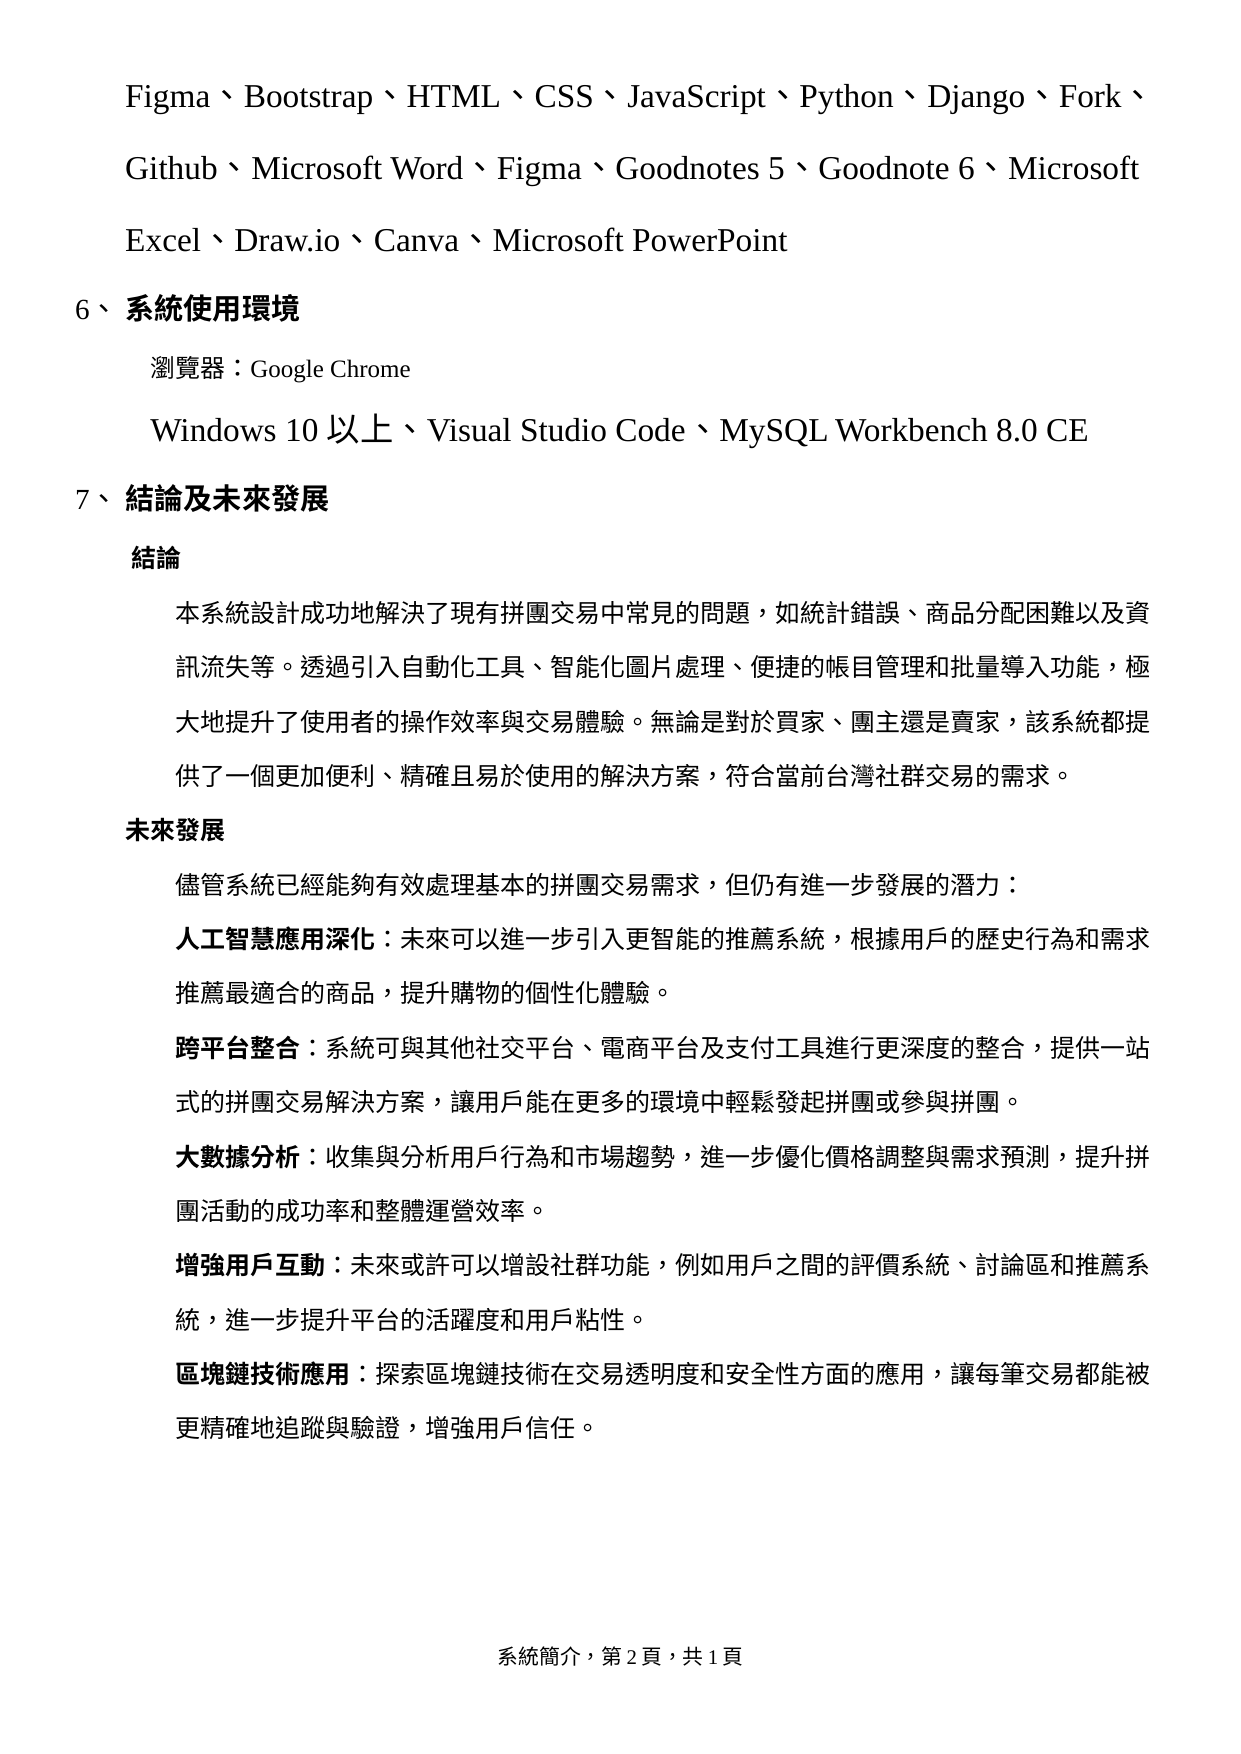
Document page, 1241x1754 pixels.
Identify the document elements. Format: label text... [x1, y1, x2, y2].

text 區塊鏈技術應用：探索區塊鏈技術在交易透明度和安全性方面的應用，讓每筆交易都能被更精確地追蹤與驗證，增強用戶信任。 [175, 1354, 1165, 1445]
text 人工智慧應用深化：未來可以進一步引入更智能的推薦系統，根據用戶的歷史行為和需求推薦最適合的商品，提升購物的個性化體驗。 [175, 919, 1165, 1010]
text 未來發展 [125, 811, 1165, 847]
list 結論及未來發展 [75, 476, 1165, 518]
text 儘管系統已經能夠有效處理基本的拼團交易需求，但仍有進一步發展的潛力： [150, 865, 1165, 901]
text 大數據分析：收集與分析用戶行為和市場趨勢，進一步優化價格調整與需求預測，提升拼團活動的成功率和整體運營效率。 [175, 1137, 1165, 1228]
list 系統使用環境 [75, 285, 1165, 328]
text 結論 [125, 539, 1165, 575]
text 瀏覽器：Google Chrome [125, 349, 1165, 385]
text 本系統設計成功地解決了現有拼團交易中常見的問題，如統計錯誤、商品分配困難以及資訊流失等。透過引入自動化工具、智能化圖片處理、便捷的帳目管理和批量導入功能，極大地提升了使用者的操作效率與交易體驗。無論是對於買家、團主還是賣家，該系統都提供了一個更加便利、精確且易於使用的解決方案，符合當前台灣社群交易的需求。 [175, 593, 1165, 793]
text 增強用戶互動：未來或許可以增設社群功能，例如用戶之間的評價系統、討論區和推薦系統，進一步提升平台的活躍度和用戶粘性。 [175, 1246, 1165, 1336]
text Figma、Bootstrap、HTML、CSS、JavaScript、Python、Django、Fork、Github、Microsoft Word、Figma、Goodnotes 5、Goodnote 6、Microsoft Excel、Draw.io、Canva、Microsoft PowerPoint [125, 68, 1165, 261]
text Windows 10 以上、Visual Studio Code、MySQL Workbench 8.0 CE [125, 403, 1165, 451]
text 跨平台整合：系統可與其他社交平台、電商平台及支付工具進行更深度的整合，提供一站式的拼團交易解決方案，讓用戶能在更多的環境中輕鬆發起拼團或參與拼團。 [175, 1028, 1165, 1119]
